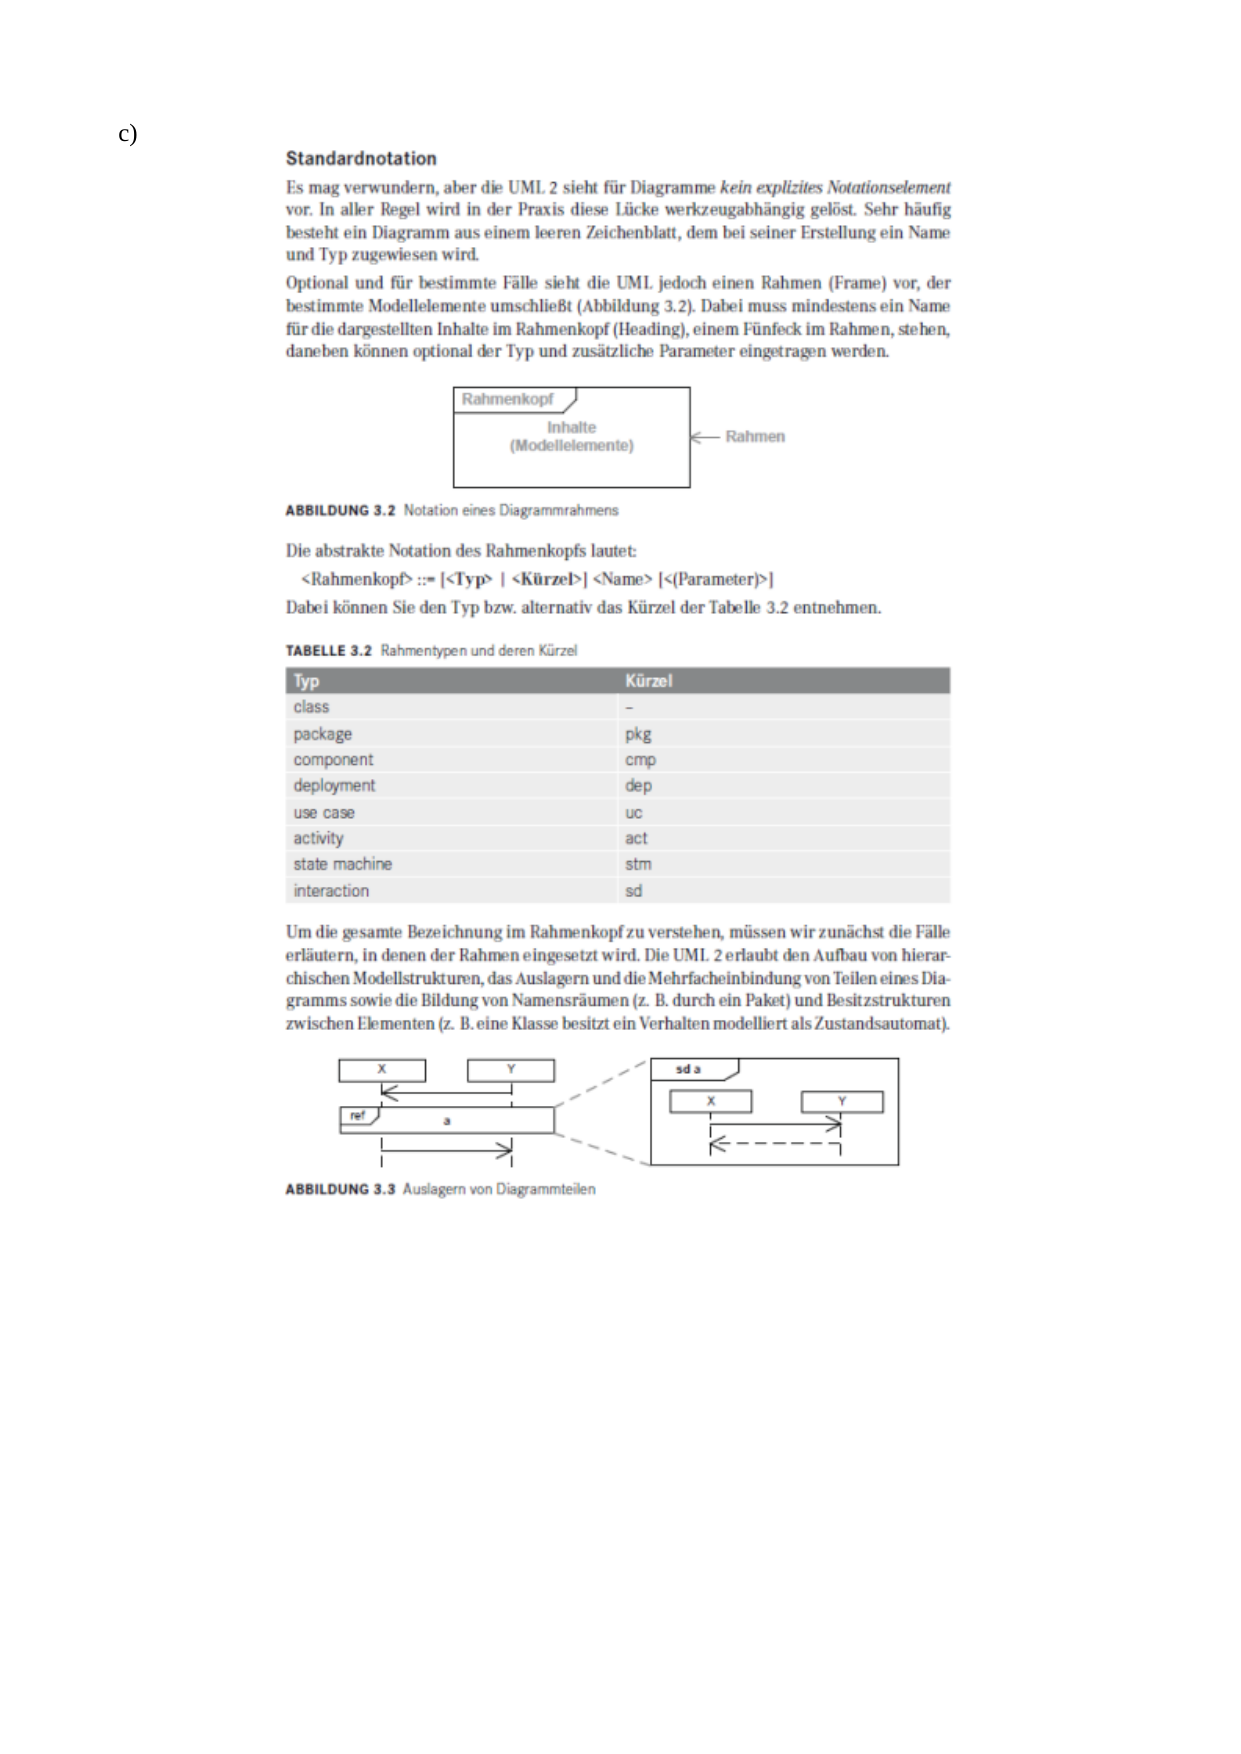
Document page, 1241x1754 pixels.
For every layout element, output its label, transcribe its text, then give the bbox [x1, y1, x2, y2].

picture [281, 146, 959, 1202]
text c) [118, 118, 1122, 147]
